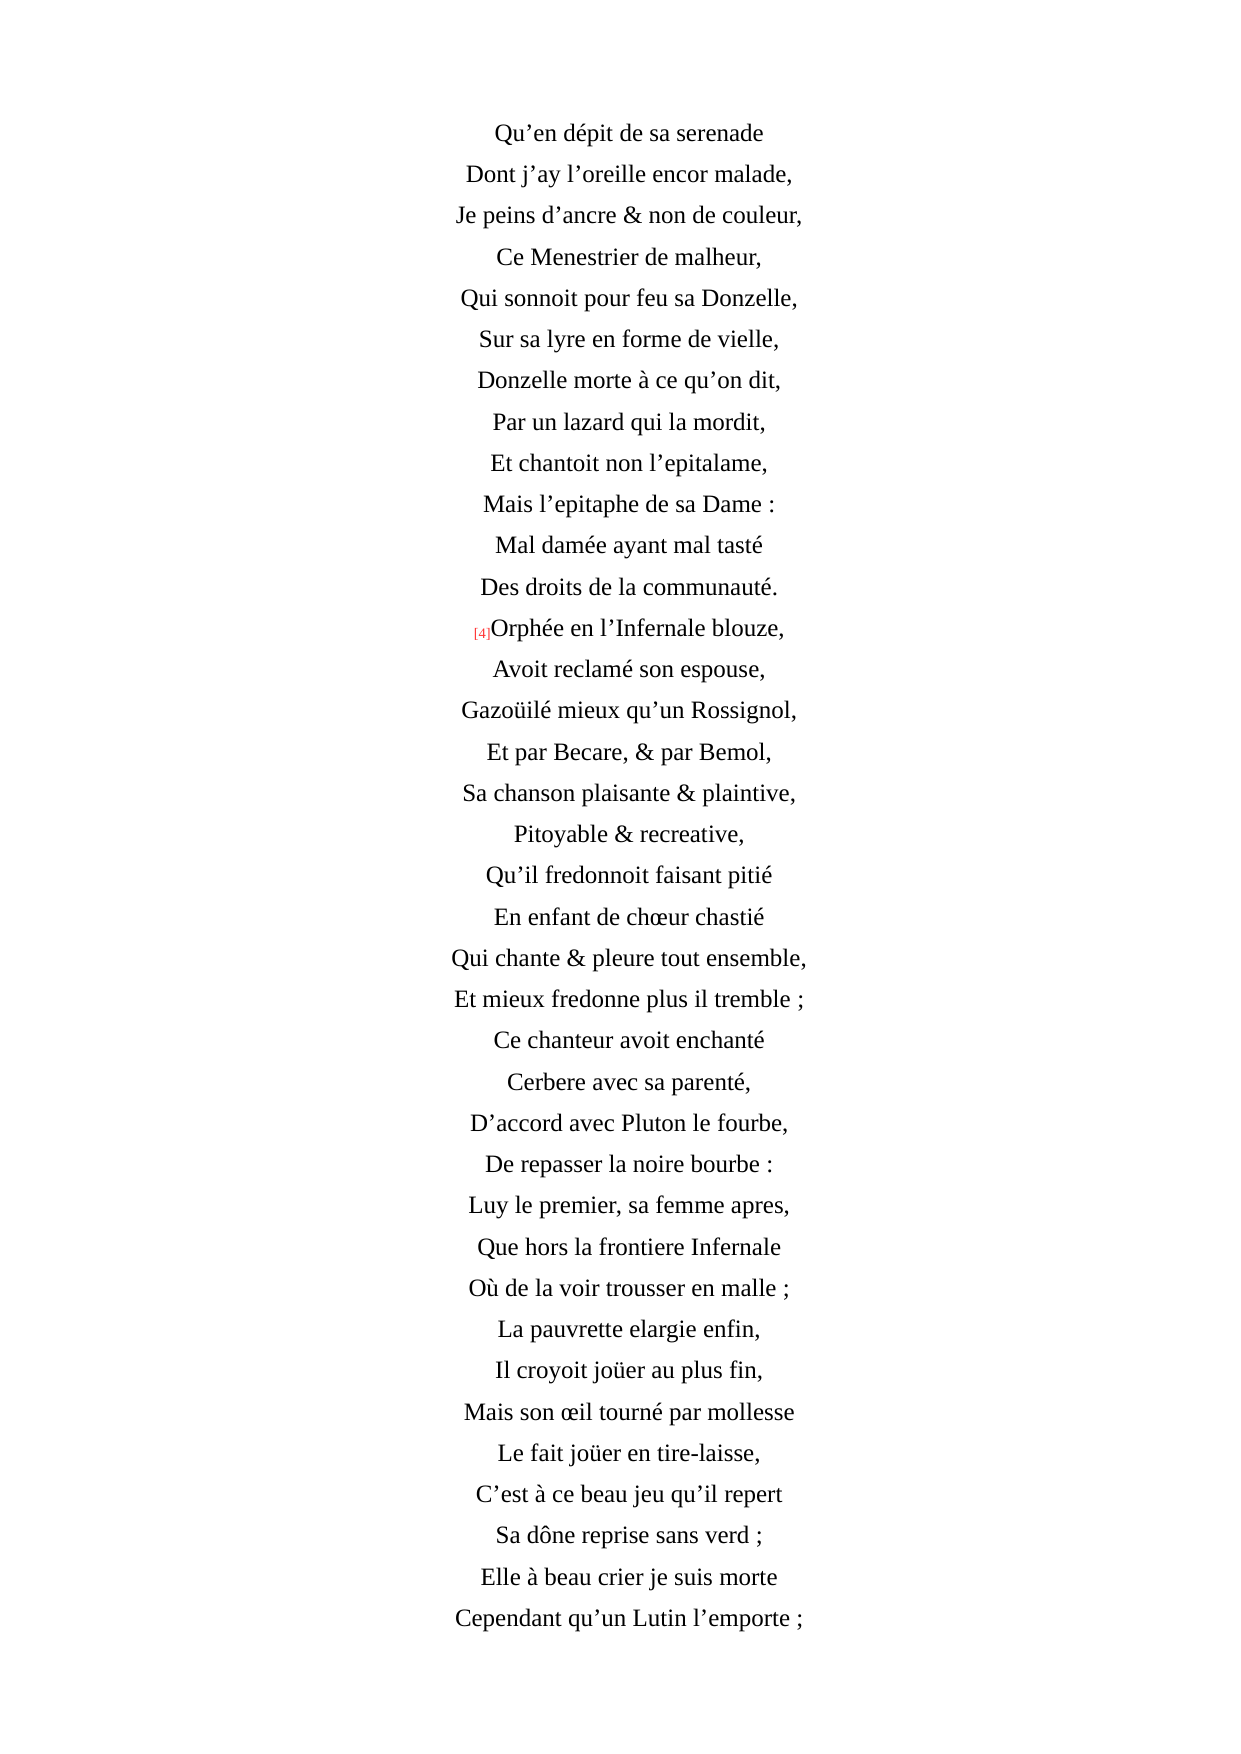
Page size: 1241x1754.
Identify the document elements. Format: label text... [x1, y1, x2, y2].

text Le fait joüer en tire-laisse, [118, 1438, 1122, 1467]
text Qui sonnoit pour feu sa Donzelle, [118, 283, 1122, 312]
text Par un lazard qui la mordit, [118, 407, 1122, 436]
text Des droits de la communauté. [118, 572, 1122, 601]
text Qui chante & pleure tout ensemble, [118, 943, 1122, 972]
text Sa chanson plaisante & plaintive, [118, 778, 1122, 807]
text Qu’en dépit de sa serenade [118, 118, 1122, 147]
text Mais l’epitaphe de sa Dame : [118, 489, 1122, 518]
text Cerbere avec sa parenté, [118, 1067, 1122, 1096]
text Mal damée ayant mal tasté [118, 531, 1122, 559]
text Où de la voir trousser en malle ; [118, 1273, 1122, 1302]
text [4]Orphée en l’Infernale blouze, [118, 613, 1122, 642]
text Avoit reclamé son espouse, [118, 654, 1122, 683]
text Qu’il fredonnoit faisant pitié [118, 861, 1122, 889]
text Mais son œil tourné par mollesse [118, 1397, 1122, 1426]
text En enfant de chœur chastié [118, 902, 1122, 931]
text De repasser la noire bourbe : [118, 1149, 1122, 1178]
text Sa dône reprise sans verd ; [118, 1521, 1122, 1549]
text Sur sa lyre en forme de vielle, [118, 324, 1122, 353]
text Luy le premier, sa femme apres, [118, 1191, 1122, 1219]
text Elle à beau crier je suis morte [118, 1562, 1122, 1591]
text Ce chanteur avoit enchanté [118, 1026, 1122, 1054]
text Et par Becare, & par Bemol, [118, 737, 1122, 766]
text Ce Menestrier de malheur, [118, 242, 1122, 271]
text La pauvrette elargie enfin, [118, 1314, 1122, 1343]
text D’accord avec Pluton le fourbe, [118, 1108, 1122, 1137]
text Gazoüilé mieux qu’un Rossignol, [118, 696, 1122, 724]
text Cependant qu’un Lutin l’emporte ; [118, 1603, 1122, 1632]
text Il croyoit joüer au plus fin, [118, 1356, 1122, 1384]
text Dont j’ay l’oreille encor malade, [118, 159, 1122, 188]
text Pitoyable & recreative, [118, 819, 1122, 848]
text C’est à ce beau jeu qu’il repert [118, 1479, 1122, 1508]
text Et mieux fredonne plus il tremble ; [118, 984, 1122, 1013]
text Je peins d’ancre & non de couleur, [118, 201, 1122, 229]
text Et chantoit non l’epitalame, [118, 448, 1122, 477]
text Donzelle morte à ce qu’on dit, [118, 366, 1122, 394]
text Que hors la frontiere Infernale [118, 1232, 1122, 1261]
